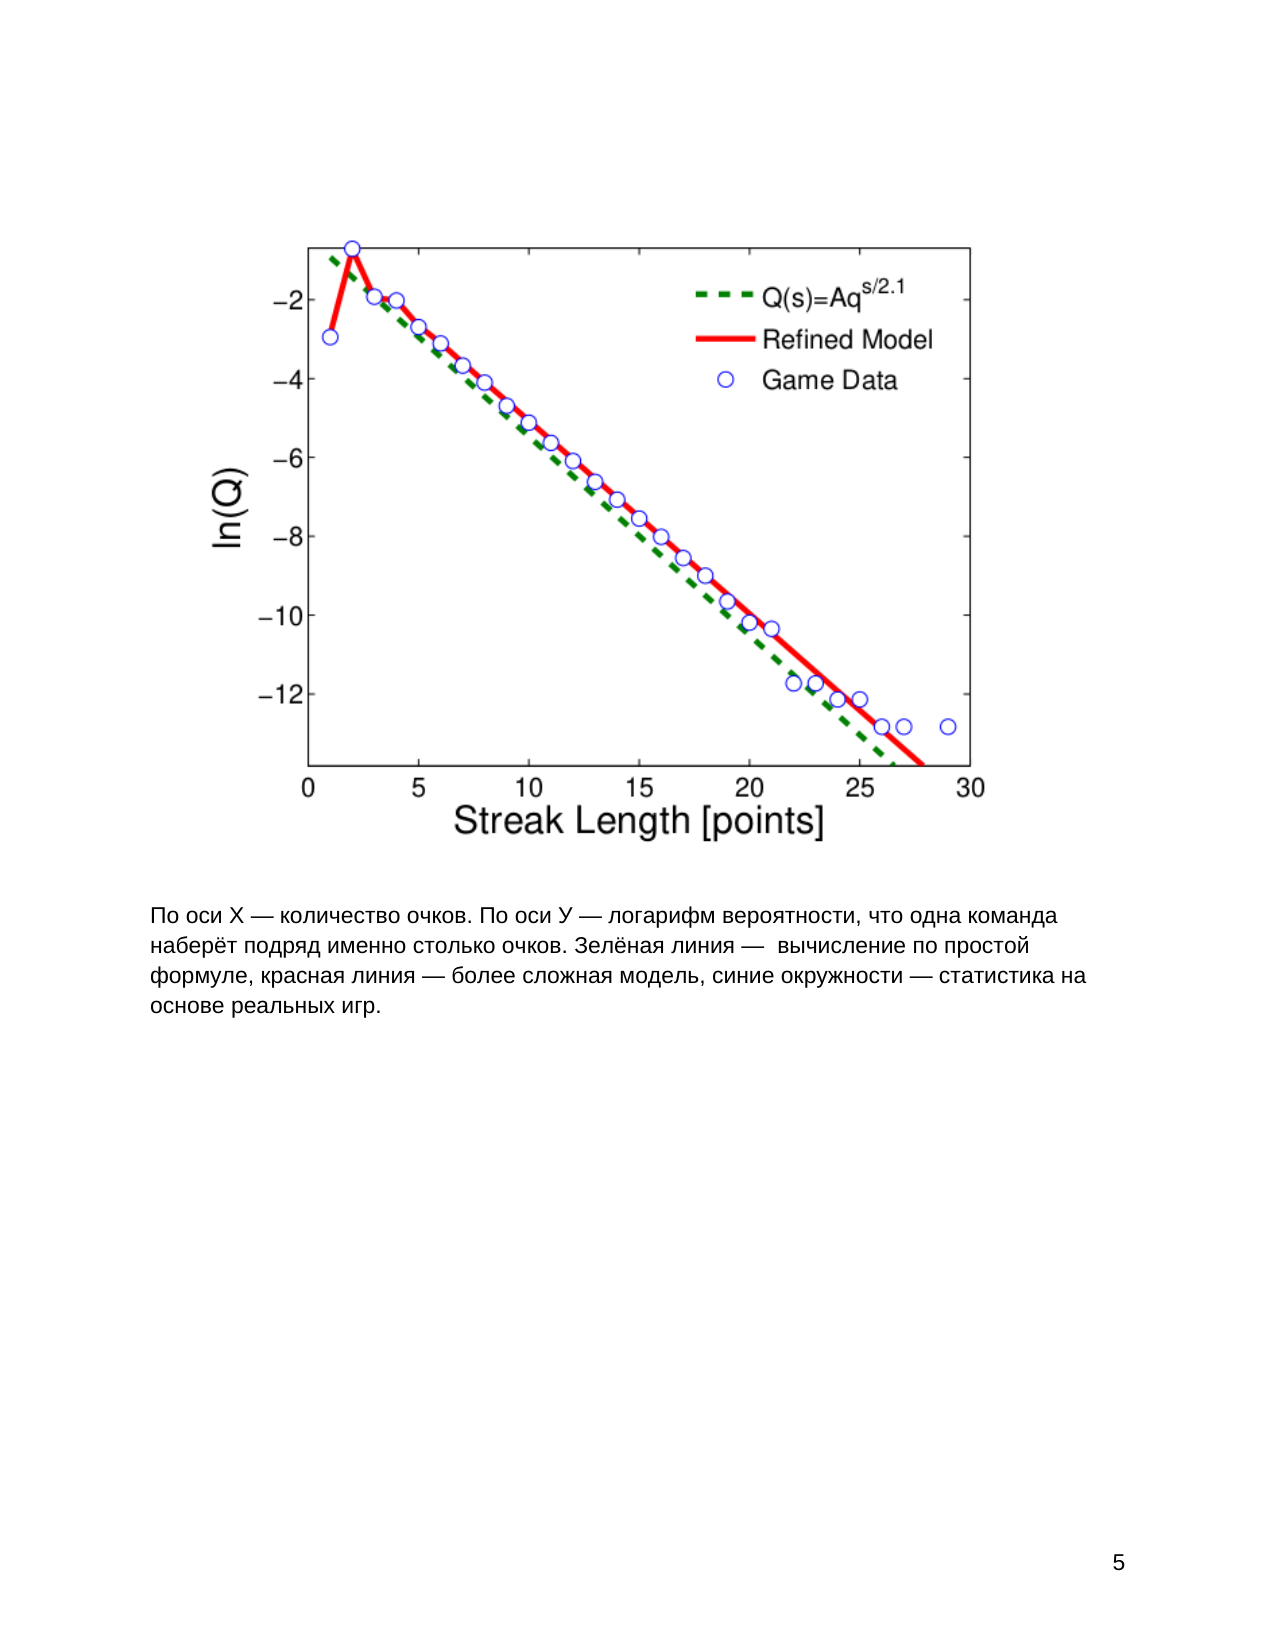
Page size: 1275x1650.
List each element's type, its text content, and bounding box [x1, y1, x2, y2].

text По оси Х — количество очков. По оси У — логарифм вероятности, что одна команда наберёт подряд именно столько очков. Зелёная линия — вычисление по простой формуле, красная линия — более сложная модель, синие окружности — статистика на основе реальных игр. [150, 902, 1125, 1019]
picture [150, 150, 1125, 898]
